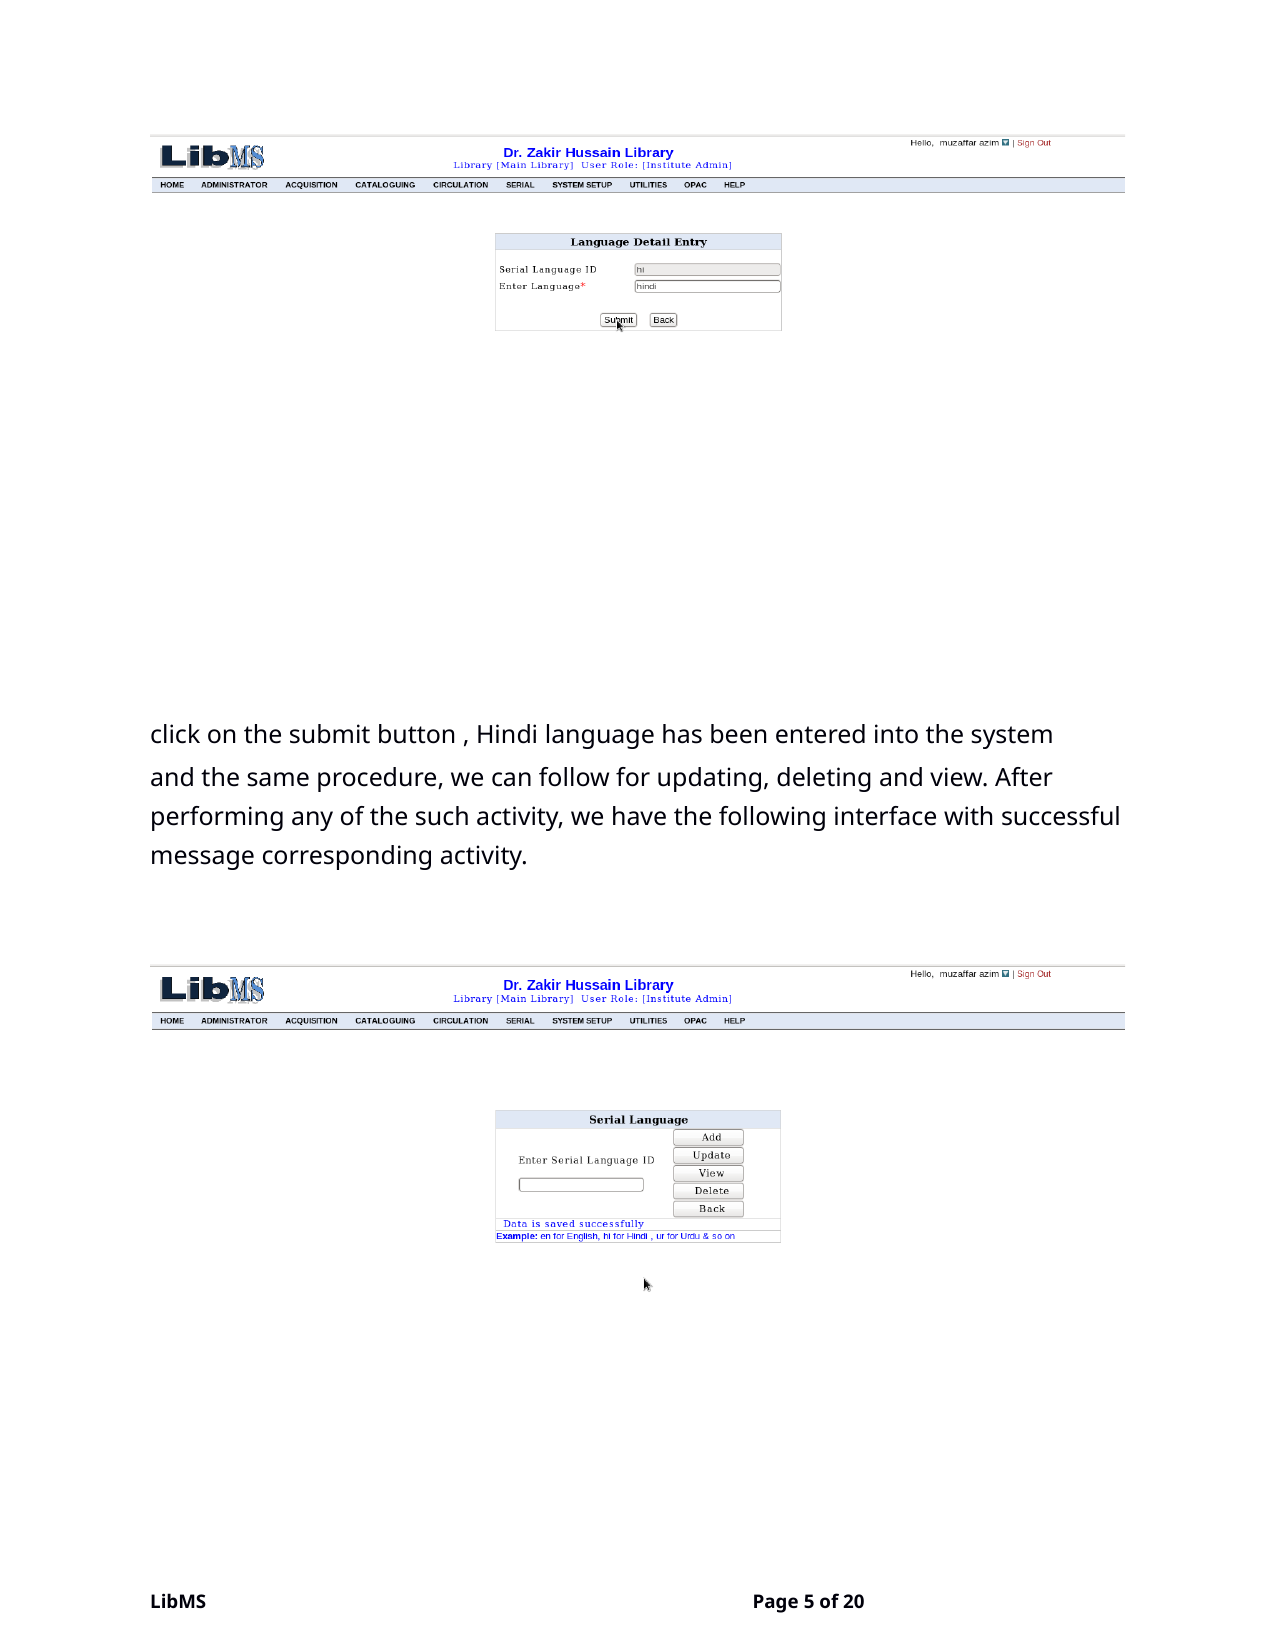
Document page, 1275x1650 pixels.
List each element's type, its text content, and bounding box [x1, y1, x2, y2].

picture [150, 963, 1125, 1512]
text click on the submit button , Hindi language has been entered into the system [150, 717, 1125, 751]
text and the same procedure, we can follow for updating, deleting and view. After performing any of the such activity, we have the following interface with successful message corresponding activity. [150, 759, 1125, 872]
picture [150, 133, 1125, 628]
